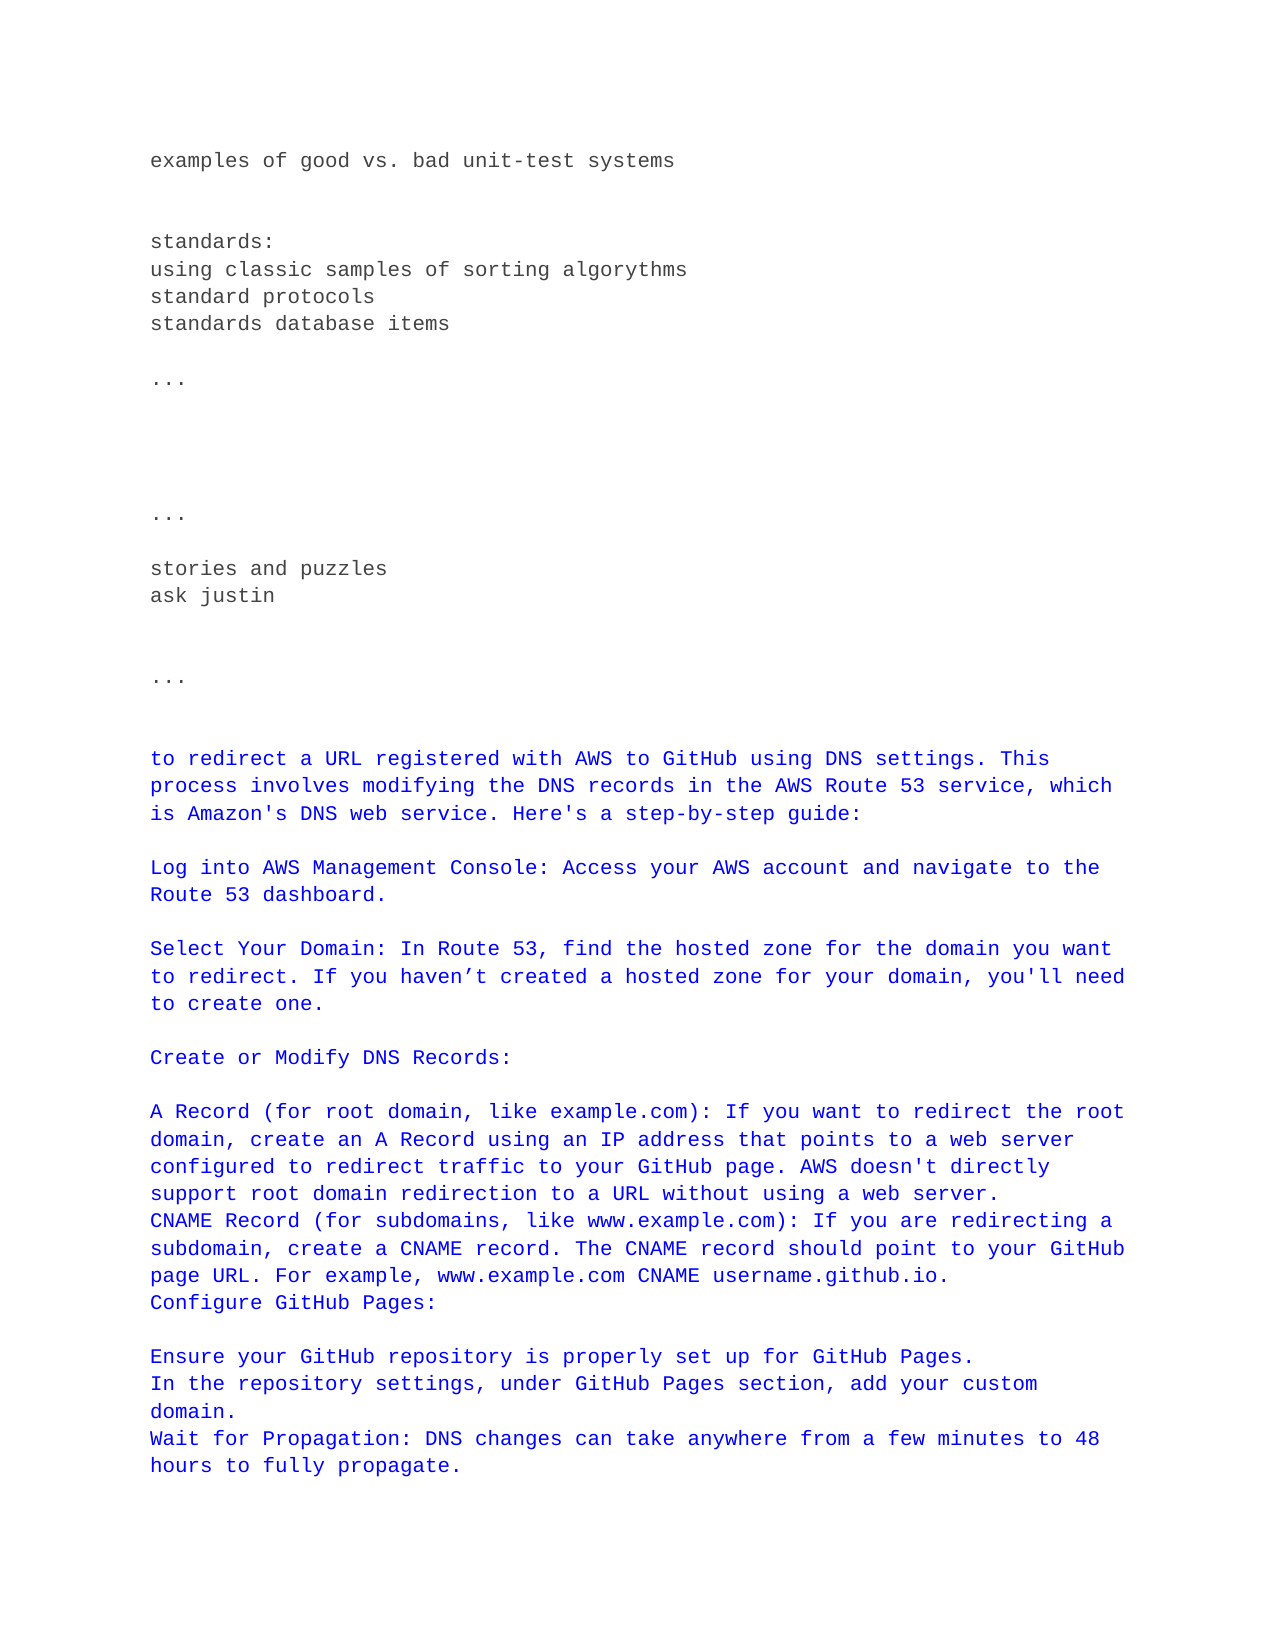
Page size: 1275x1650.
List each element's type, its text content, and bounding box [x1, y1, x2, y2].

text CNAME Record (for subdomains, like www.example.com): If you are redirecting a subdomain, create a CNAME record. The CNAME record should point to your GitHub page URL. For example, www.example.com CNAME username.github.io. [150, 1210, 1125, 1288]
text standard protocols [150, 286, 1125, 309]
text In the repository settings, under GitHub Pages section, add your custom domain. [150, 1373, 1125, 1424]
text Select Your Domain: In Route 53, find the hosted zone for the domain you want to redirect. If you haven’t created a hosted zone for your domain, you'll need to create one. [150, 938, 1125, 1016]
text ... [150, 367, 1125, 391]
text examples of good vs. bad unit-test systems [150, 150, 1125, 174]
text ask justin [150, 585, 1125, 609]
text stories and puzzles [150, 558, 1125, 581]
text ... [150, 503, 1125, 527]
text using classic samples of sorting algorythms [150, 259, 1125, 282]
text standards: [150, 232, 1125, 255]
text Configure GitHub Pages: [150, 1292, 1125, 1316]
text to redirect a URL registered with AWS to GitHub using DNS settings. This process involves modifying the DNS records in the AWS Route 53 service, which is Amazon's DNS web service. Here's a step-by-step guide: [150, 748, 1125, 826]
text Ensure your GitHub repository is properly set up for GitHub Pages. [150, 1346, 1125, 1370]
text Create or Modify DNS Records: [150, 1047, 1125, 1071]
text Wait for Propagation: DNS changes can take anywhere from a few minutes to 48 hours to fully propagate. [150, 1428, 1125, 1479]
text standards database items [150, 313, 1125, 337]
text ... [150, 667, 1125, 690]
text Log into AWS Management Console: Access your AWS account and navigate to the Route 53 dashboard. [150, 857, 1125, 908]
text A Record (for root domain, like example.com): If you want to redirect the root domain, create an A Record using an IP address that points to a web server configured to redirect traffic to your GitHub page. AWS doesn't directly support root domain redirection to a URL without using a web server. [150, 1102, 1125, 1207]
